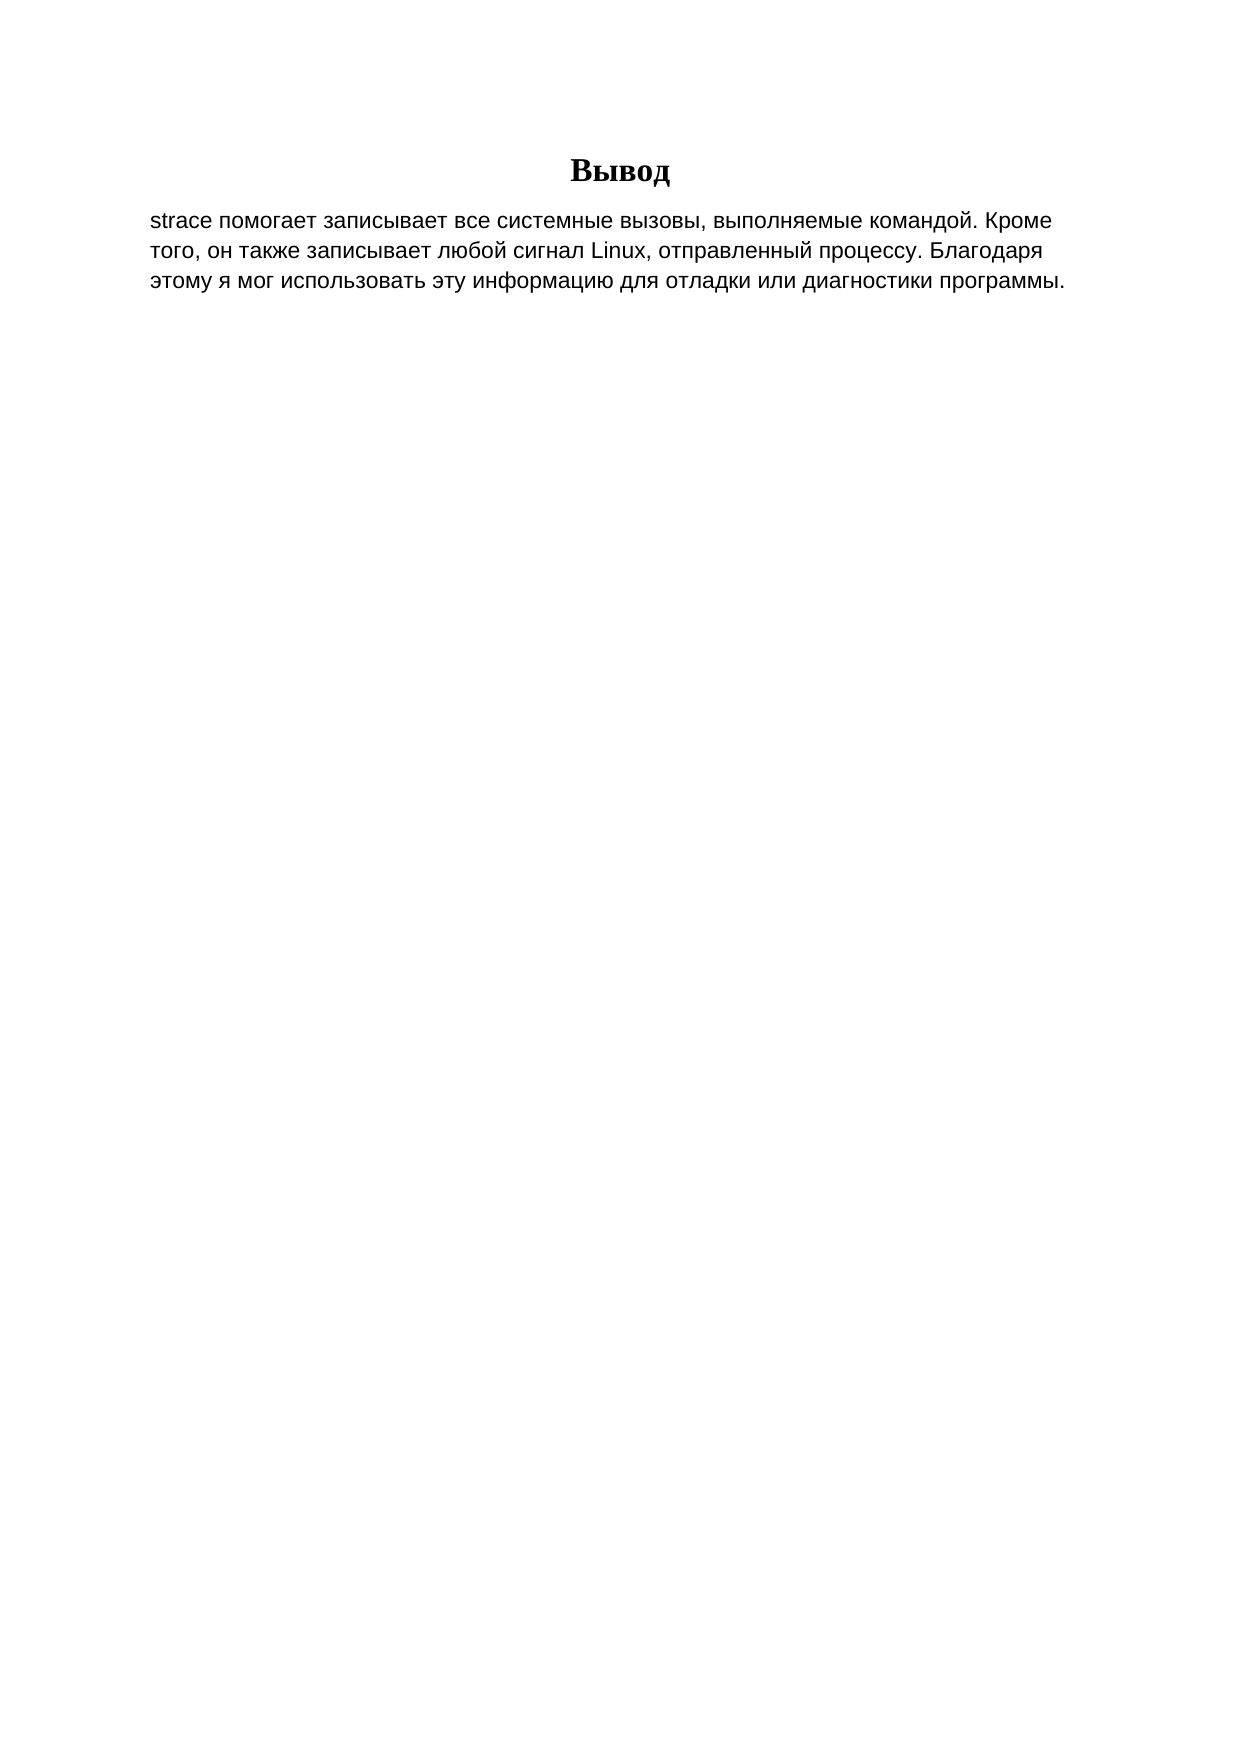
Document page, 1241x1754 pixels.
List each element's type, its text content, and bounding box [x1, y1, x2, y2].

text Вывод [168, 150, 1072, 188]
text strace помогает записывает все системные вызовы, выполняемые командой. Кроме того, он также записывает любой сигнал Linux, отправленный процессу. Благодаря этому я мог использовать эту информацию для отладки или диагностики программы. [150, 207, 1090, 293]
